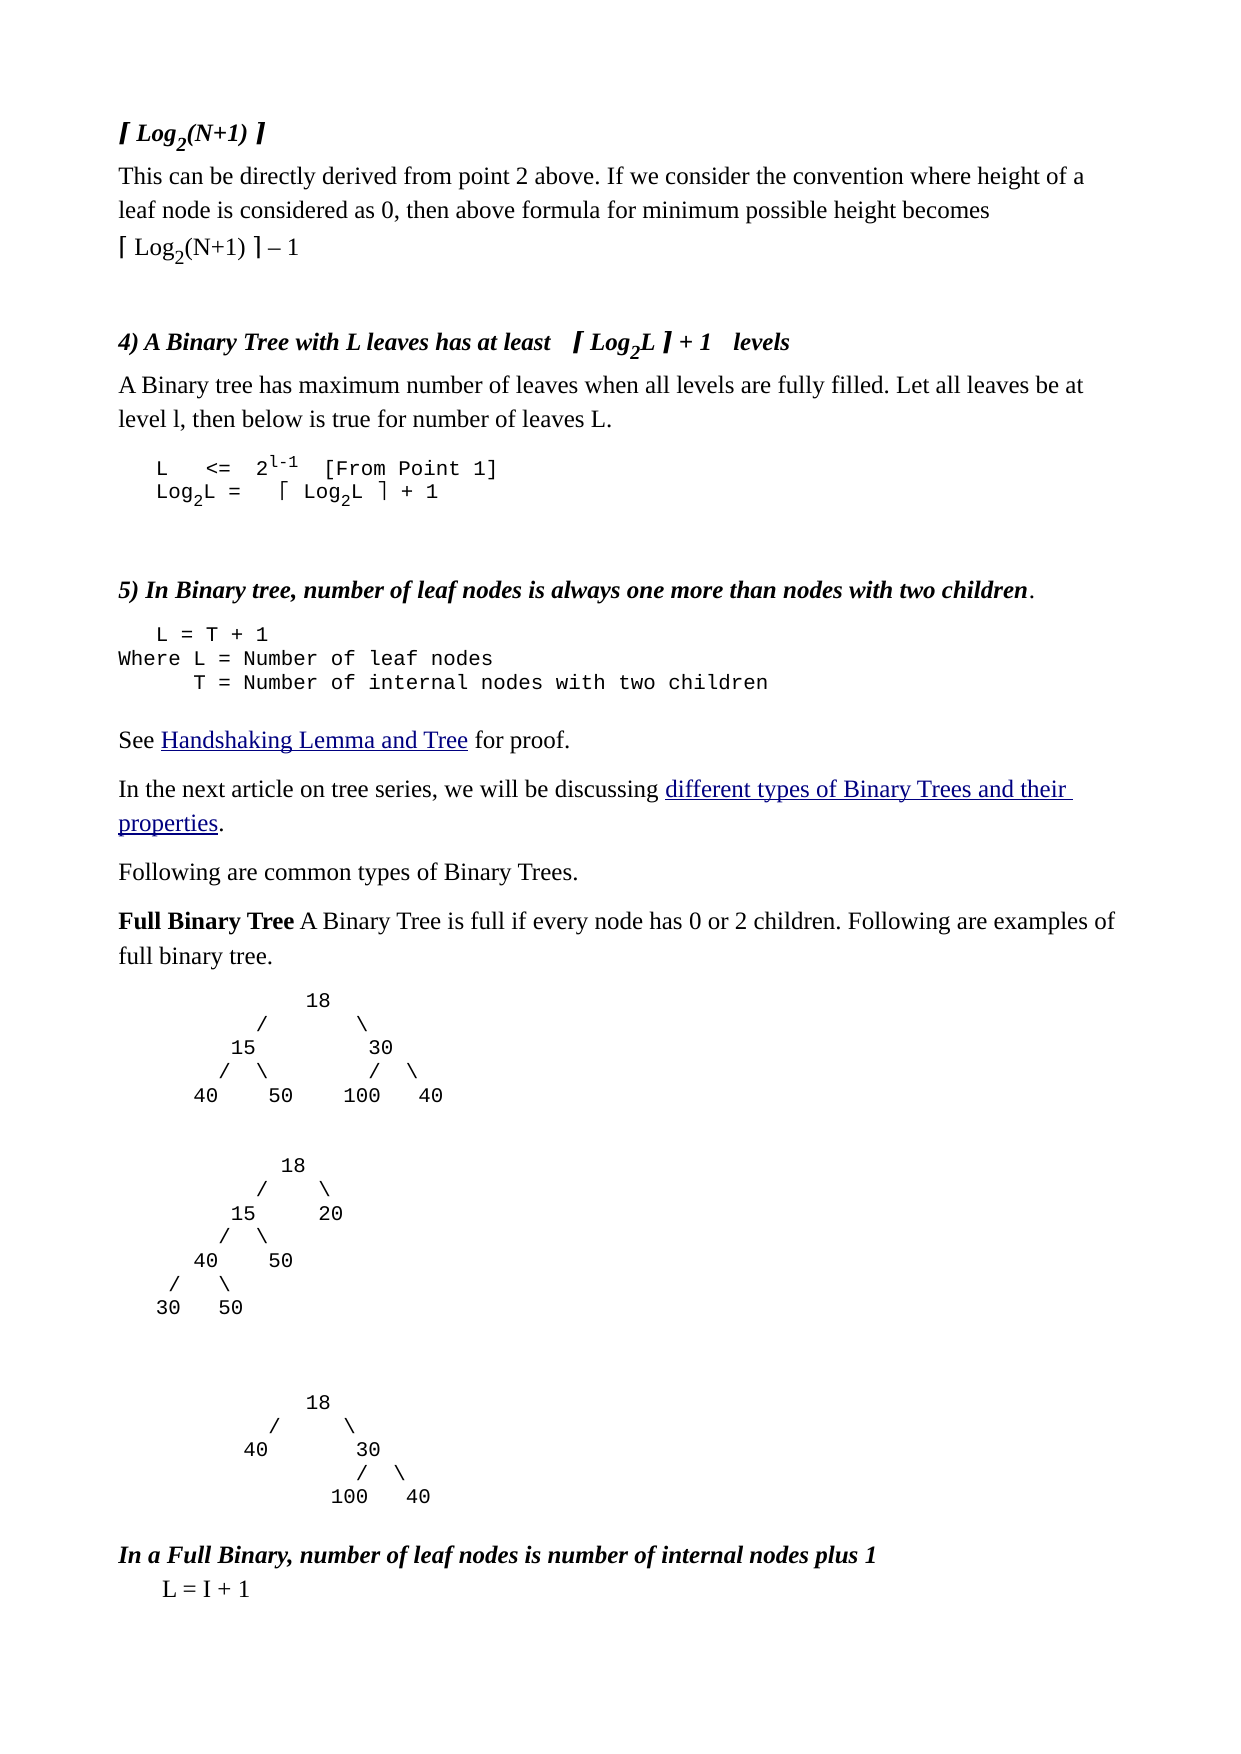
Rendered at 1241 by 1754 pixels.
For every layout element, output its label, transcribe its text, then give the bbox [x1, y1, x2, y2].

text Where L = Number of leaf nodes [118, 648, 1122, 672]
text 15 30 [118, 1037, 1122, 1061]
text 30 50 [118, 1297, 1122, 1321]
text 4) A Binary Tree with L leaves has at least ⌈ Log2L ⌉ + 1 levels A Binary tree has maximum number of leaves when all levels are fully filled. Let all leaves be at level l, then below is true for number of leaves L. [118, 291, 1122, 433]
text 40 50 100 40 [118, 1084, 1122, 1108]
text See Handshaking Lemma and Tree for proof. [118, 725, 1122, 753]
text L = T + 1 [118, 624, 1122, 648]
text 100 40 [118, 1487, 1122, 1510]
text Following are common types of Binary Trees. [118, 857, 1122, 886]
text / \ [118, 1014, 1122, 1037]
text 40 30 [118, 1439, 1122, 1463]
text T = Number of internal nodes with two children [118, 672, 1122, 695]
text / \ / \ [118, 1061, 1122, 1084]
text 5) In Binary tree, number of leaf nodes is always one more than nodes with two children. [118, 541, 1122, 604]
text / \ [118, 1274, 1122, 1297]
text 18 [118, 990, 1122, 1014]
text / \ [118, 1226, 1122, 1250]
text 18 [118, 1156, 1122, 1179]
text / \ [118, 1463, 1122, 1487]
text In a Full Binary, number of leaf nodes is number of internal nodes plus 1 L = I + 1 [118, 1540, 1122, 1603]
text 40 50 [118, 1250, 1122, 1274]
text 18 [118, 1392, 1122, 1416]
text In the next article on tree series, we will be discussing different types of Binary Trees and their properties. [118, 774, 1122, 837]
text Log2L = ⌈ Log2L ⌉ + 1 [118, 481, 1122, 511]
text / \ [118, 1179, 1122, 1203]
text ⌈ Log2(N+1) ⌉ This can be directly derived from point 2 above. If we consider the convention where height of a leaf node is considered as 0, then above formula for minimum possible height becomes ⌈ Log2(N+1) ⌉ – 1 [118, 118, 1122, 269]
text L <= 2l-1 [From Point 1] [118, 453, 1122, 481]
text 15 20 [118, 1203, 1122, 1226]
text Full Binary Tree A Binary Tree is full if every node has 0 or 2 children. Following are examples of full binary tree. [118, 906, 1122, 970]
text / \ [118, 1416, 1122, 1439]
